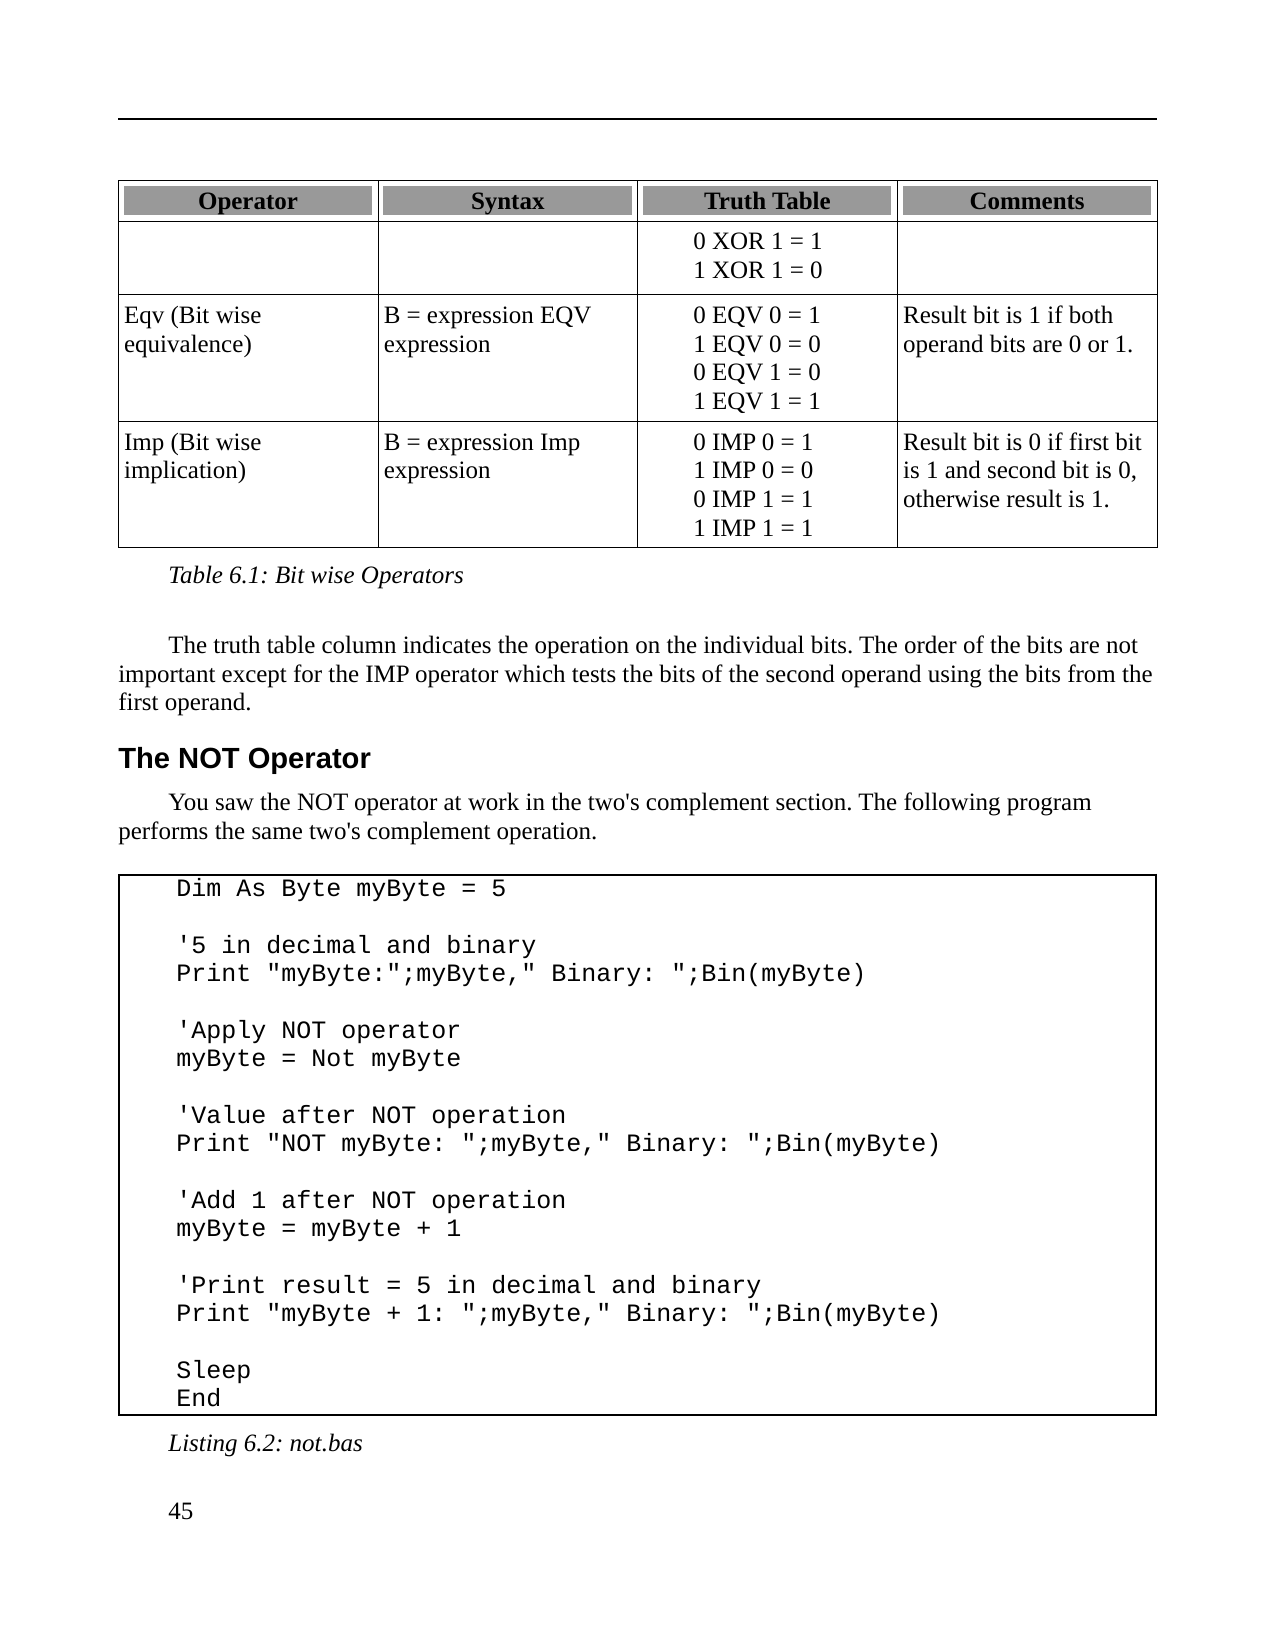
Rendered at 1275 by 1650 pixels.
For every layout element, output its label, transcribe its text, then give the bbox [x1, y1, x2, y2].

text 'Add 1 after NOT operation [120, 1185, 1155, 1213]
table_cell Imp (Bit wise implication) [119, 422, 378, 547]
table_cell B = expression Imp expression [379, 422, 637, 547]
text myByte = Not myByte [120, 1043, 1155, 1074]
table_cell Result bit is 0 if first bit is 1 and second bit is 0, otherwise result is 1. [898, 422, 1157, 547]
table_header Comments [898, 181, 1157, 221]
text 'Print result = 5 in decimal and binary [120, 1270, 1155, 1298]
table_cell Result bit is 1 if both operand bits are 0 or 1. [898, 295, 1157, 421]
text Sleep [120, 1355, 1155, 1383]
table_header Syntax [379, 181, 637, 221]
table_header Operator [119, 181, 378, 221]
table_cell [379, 222, 637, 294]
table_cell B = expression EQV expression [379, 295, 637, 421]
text myByte = myByte + 1 [120, 1213, 1155, 1244]
text End [120, 1383, 1155, 1414]
text '5 in decimal and binary [120, 930, 1155, 958]
text The truth table column indicates the operation on the individual bits. The order of the bits are not important except for the IMP operator which tests the bits of the second operand using the bits from the first operand. [118, 630, 1157, 716]
text Table 6.1: Bit wise Operators [118, 560, 1157, 589]
table_cell [119, 222, 378, 294]
table_cell 0 EQV 0 = 1 1 EQV 0 = 0 0 EQV 1 = 0 1 EQV 1 = 1 [638, 295, 897, 421]
table_cell Eqv (Bit wise equivalence) [119, 295, 378, 421]
text Print "myByte:";myByte," Binary: ";Bin(myByte) [120, 958, 1155, 989]
text You saw the NOT operator at work in the two's complement section. The following program performs the same two's complement operation. [118, 787, 1157, 845]
text 'Value after NOT operation [120, 1100, 1155, 1128]
text Print "NOT myByte: ";myByte," Binary: ";Bin(myByte) [120, 1128, 1155, 1159]
table_cell [898, 222, 1157, 294]
text Dim As Byte myByte = 5 [120, 876, 1155, 904]
text Listing 6.2: not.bas [118, 1428, 1157, 1457]
text 'Apply NOT operator [120, 1015, 1155, 1043]
text Print "myByte + 1: ";myByte," Binary: ";Bin(myByte) [120, 1298, 1155, 1329]
subtitle The NOT Operator [118, 741, 1157, 775]
table_cell 0 XOR 1 = 1 1 XOR 1 = 0 [638, 222, 897, 294]
table_header Truth Table [638, 181, 897, 221]
table_cell 0 IMP 0 = 1 1 IMP 0 = 0 0 IMP 1 = 1 1 IMP 1 = 1 [638, 422, 897, 547]
